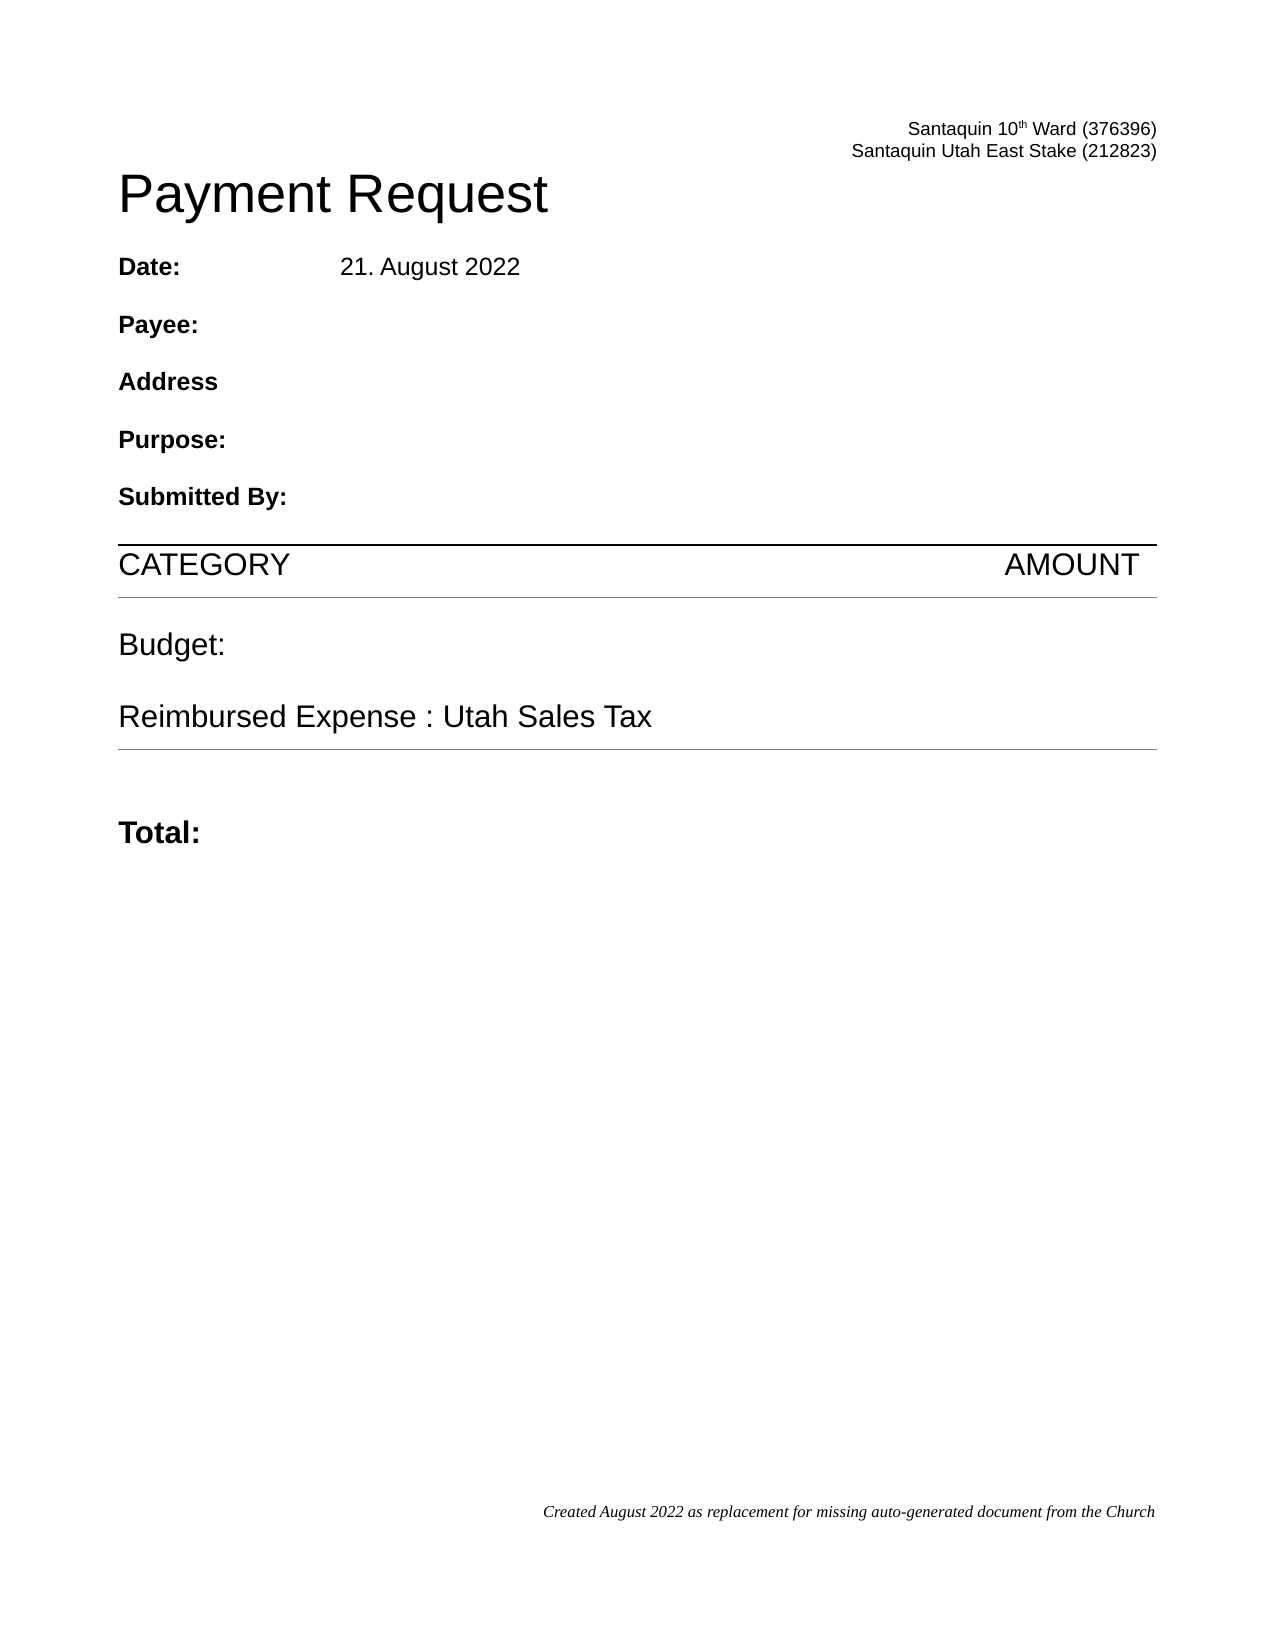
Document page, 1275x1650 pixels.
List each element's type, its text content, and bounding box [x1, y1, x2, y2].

text Santaquin 10th Ward (376396) [118, 118, 1157, 140]
text Payee: [118, 310, 1157, 338]
text Santaquin Utah East Stake (212823) [118, 140, 1157, 161]
text Date: 21. August 2022 [118, 252, 1157, 281]
text CATEGORY AMOUNT [118, 546, 1157, 582]
text Address [118, 367, 1157, 396]
text Total: [118, 814, 1157, 850]
text Purpose: [118, 425, 1157, 453]
text Submitted By: [118, 482, 1157, 511]
text Reimbursed Expense : Utah Sales Tax [118, 698, 1157, 734]
text Budget: [118, 626, 1157, 662]
text Payment Request [118, 161, 1157, 223]
